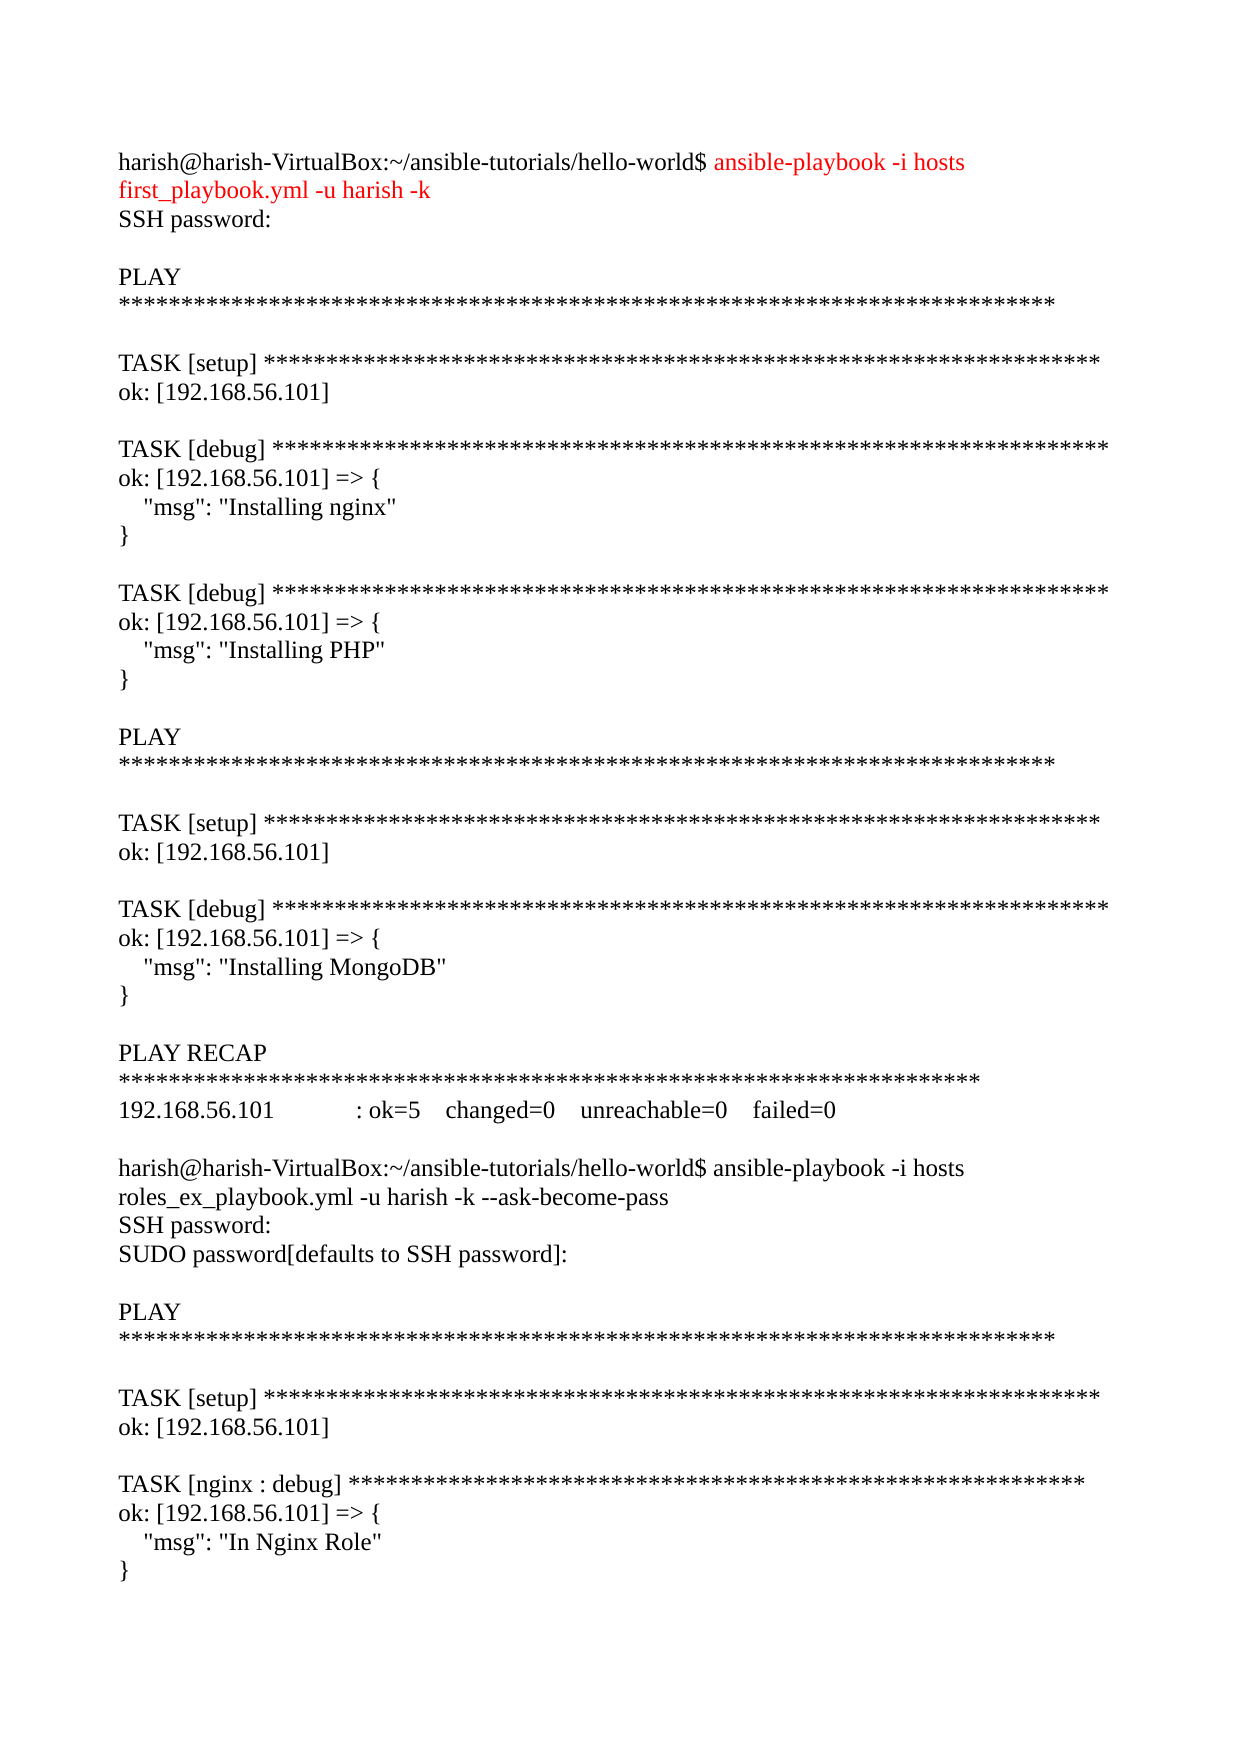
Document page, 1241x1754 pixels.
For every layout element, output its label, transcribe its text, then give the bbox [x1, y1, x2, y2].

text ok: [192.168.56.101] => { [118, 923, 1122, 952]
text ok: [192.168.56.101] => { [118, 607, 1122, 636]
text PLAY *************************************************************************** [118, 722, 1122, 779]
text TASK [nginx : debug] *********************************************************** [118, 1469, 1122, 1498]
text ok: [192.168.56.101] [118, 837, 1122, 866]
text TASK [debug] ******************************************************************* [118, 434, 1122, 463]
text SSH password: [118, 1211, 1122, 1239]
text } [118, 1556, 1122, 1584]
text TASK [setup] ******************************************************************* [118, 808, 1122, 837]
text ok: [192.168.56.101] [118, 1412, 1122, 1441]
text } [118, 981, 1122, 1009]
text harish@harish-VirtualBox:~/ansible-tutorials/hello-world$ ansible-playbook -i hosts first_playbook.yml -u harish -k [118, 147, 1122, 204]
text } [118, 664, 1122, 693]
text "msg": "Installing nginx" [118, 492, 1122, 521]
text "msg": "Installing MongoDB" [118, 952, 1122, 981]
text "msg": "Installing PHP" [118, 636, 1122, 664]
text harish@harish-VirtualBox:~/ansible-tutorials/hello-world$ ansible-playbook -i hosts roles_ex_playbook.yml -u harish -k --ask-become-pass [118, 1153, 1122, 1211]
text TASK [debug] ******************************************************************* [118, 578, 1122, 607]
text SUDO password[defaults to SSH password]: [118, 1239, 1122, 1268]
text ok: [192.168.56.101] [118, 377, 1122, 406]
text TASK [debug] ******************************************************************* [118, 894, 1122, 923]
text TASK [setup] ******************************************************************* [118, 348, 1122, 377]
text SSH password: [118, 204, 1122, 233]
text } [118, 521, 1122, 549]
text ok: [192.168.56.101] => { [118, 463, 1122, 492]
text "msg": "In Nginx Role" [118, 1527, 1122, 1556]
text PLAY *************************************************************************** [118, 1297, 1122, 1354]
text TASK [setup] ******************************************************************* [118, 1383, 1122, 1412]
text PLAY *************************************************************************** [118, 262, 1122, 319]
text ok: [192.168.56.101] => { [118, 1498, 1122, 1527]
text PLAY RECAP ********************************************************************* [118, 1038, 1122, 1096]
text 192.168.56.101 : ok=5 changed=0 unreachable=0 failed=0 [118, 1096, 1122, 1124]
